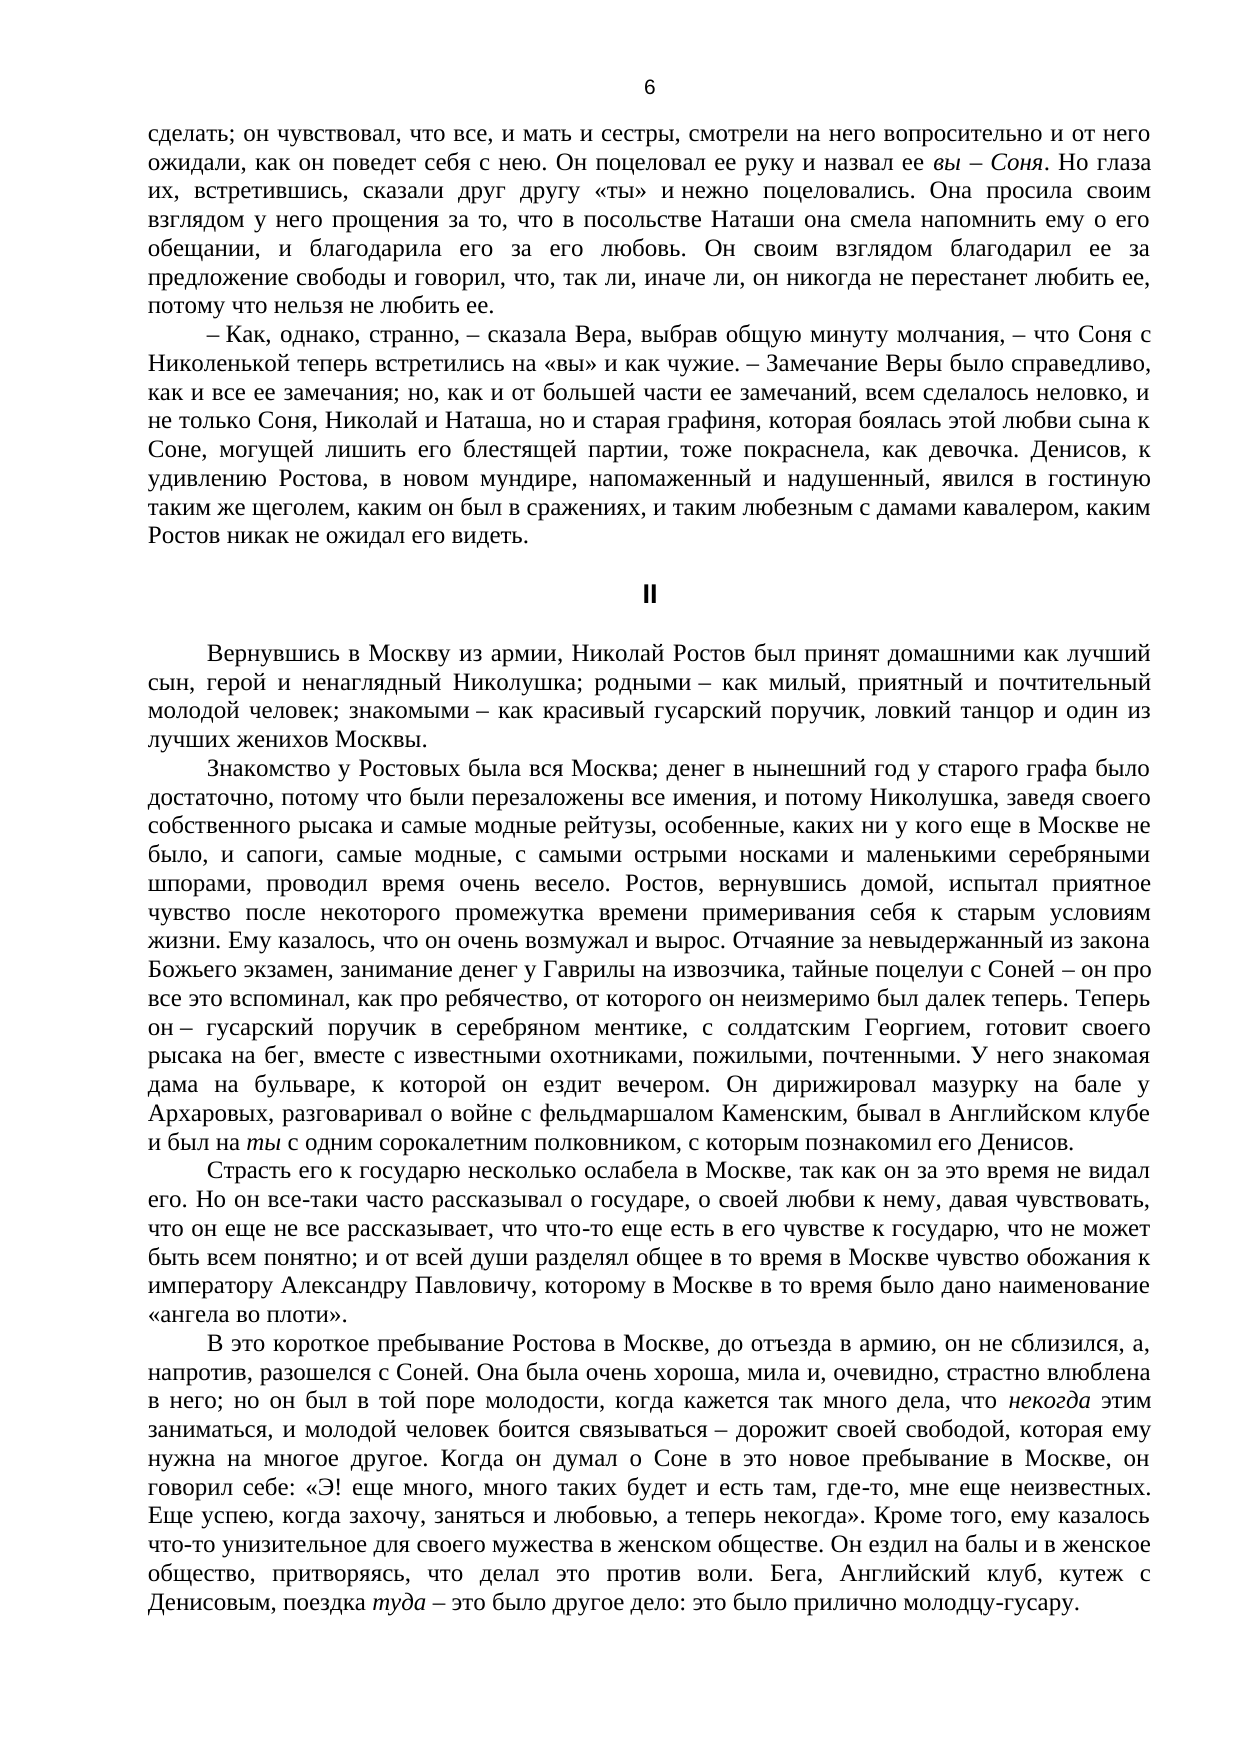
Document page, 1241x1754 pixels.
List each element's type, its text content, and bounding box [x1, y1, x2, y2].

text Вернувшись в Москву из армии, Николай Ростов был принят домашними как лучший сын, герой и ненаглядный Николушка; родными – как милый, приятный и почтительный молодой человек; знакомыми – как красивый гусарский поручик, ловкий танцор и один из лучших женихов Москвы. [148, 638, 1152, 753]
subtitle II [148, 578, 1152, 609]
text В это короткое пребывание Ростова в Москве, до отъезда в армию, он не сблизился, а, напротив, разошелся с Соней. Она была очень хороша, мила и, очевидно, страстно влюблена в него; но он был в той поре молодости, когда кажется так много дела, что некогда этим заниматься, и молодой человек боится связываться – дорожит своей свободой, которая ему нужна на многое другое. Когда он думал о Соне в это новое пребывание в Москве, он говорил себе: «Э! еще много, много таких будет и есть там, где‑то, мне еще неизвестных. Еще успею, когда захочу, заняться и любовью, а теперь некогда». Кроме того, ему казалось что‑то унизительное для своего мужества в женском обществе. Он ездил на балы и в женское общество, притворяясь, что делал это против воли. Бега, Английский клуб, кутеж с Денисовым, поездка туда – это было другое дело: это было прилично молодцу‑гусару. [148, 1328, 1152, 1616]
text Страсть его к государю несколько ослабела в Москве, так как он за это время не видал его. Но он все‑таки часто рассказывал о государе, о своей любви к нему, давая чувствовать, что он еще не все рассказывает, что что‑то еще есть в его чувстве к государю, что не может быть всем понятно; и от всей души разделял общее в то время в Москве чувство обожания к императору Александру Павловичу, которому в Москве в то время было дано наименование «ангела во плоти». [148, 1156, 1152, 1328]
text – Как, однако, странно, – сказала Вера, выбрав общую минуту молчания, – что Соня с Николенькой теперь встретились на «вы» и как чужие. – Замечание Веры было справедливо, как и все ее замечания; но, как и от большей части ее замечаний, всем сделалось неловко, и не только Соня, Николай и Наташа, но и старая графиня, которая боялась этой любви сына к Соне, могущей лишить его блестящей партии, тоже покраснела, как девочка. Денисов, к удивлению Ростова, в новом мундире, напомаженный и надушенный, явился в гостиную таким же щеголем, каким он был в сражениях, и таким любезным с дамами кавалером, каким Ростов никак не ожидал его видеть. [148, 319, 1152, 549]
text Знакомство у Ростовых была вся Москва; денег в нынешний год у старого графа было достаточно, потому что были перезаложены все имения, и потому Николушка, заведя своего собственного рысака и самые модные рейтузы, особенные, каких ни у кого еще в Москве не было, и сапоги, самые модные, с самыми острыми носками и маленькими серебряными шпорами, проводил время очень весело. Ростов, вернувшись домой, испытал приятное чувство после некоторого промежутка времени примеривания себя к старым условиям жизни. Ему казалось, что он очень возмужал и вырос. Отчаяние за невыдержанный из закона Божьего экзамен, занимание денег у Гаврилы на извозчика, тайные поцелуи с Соней – он про все это вспоминал, как про ребячество, от которого он неизмеримо был далек теперь. Теперь он – гусарский поручик в серебряном ментике, с солдатским Георгием, готовит своего рысака на бег, вместе с известными охотниками, пожилыми, почтенными. У него знакомая дама на бульваре, к которой он ездит вечером. Он дирижировал мазурку на бале у Архаровых, разговаривал о войне с фельдмаршалом Каменским, бывал в Английском клубе и был на ты с одним сорокалетним полковником, с которым познакомил его Денисов. [148, 753, 1152, 1156]
text сделать; он чувствовал, что все, и мать и сестры, смотрели на него вопросительно и от него ожидали, как он поведет себя с нею. Он поцеловал ее руку и назвал ее вы – Соня. Но глаза их, встретившись, сказали друг другу «ты» и нежно поцеловались. Она просила своим взглядом у него прощения за то, что в посольстве Наташи она смела напомнить ему о его обещании, и благодарила его за его любовь. Он своим взглядом благодарил ее за предложение свободы и говорил, что, так ли, иначе ли, он никогда не перестанет любить ее, потому что нельзя не любить ее. [148, 118, 1152, 319]
